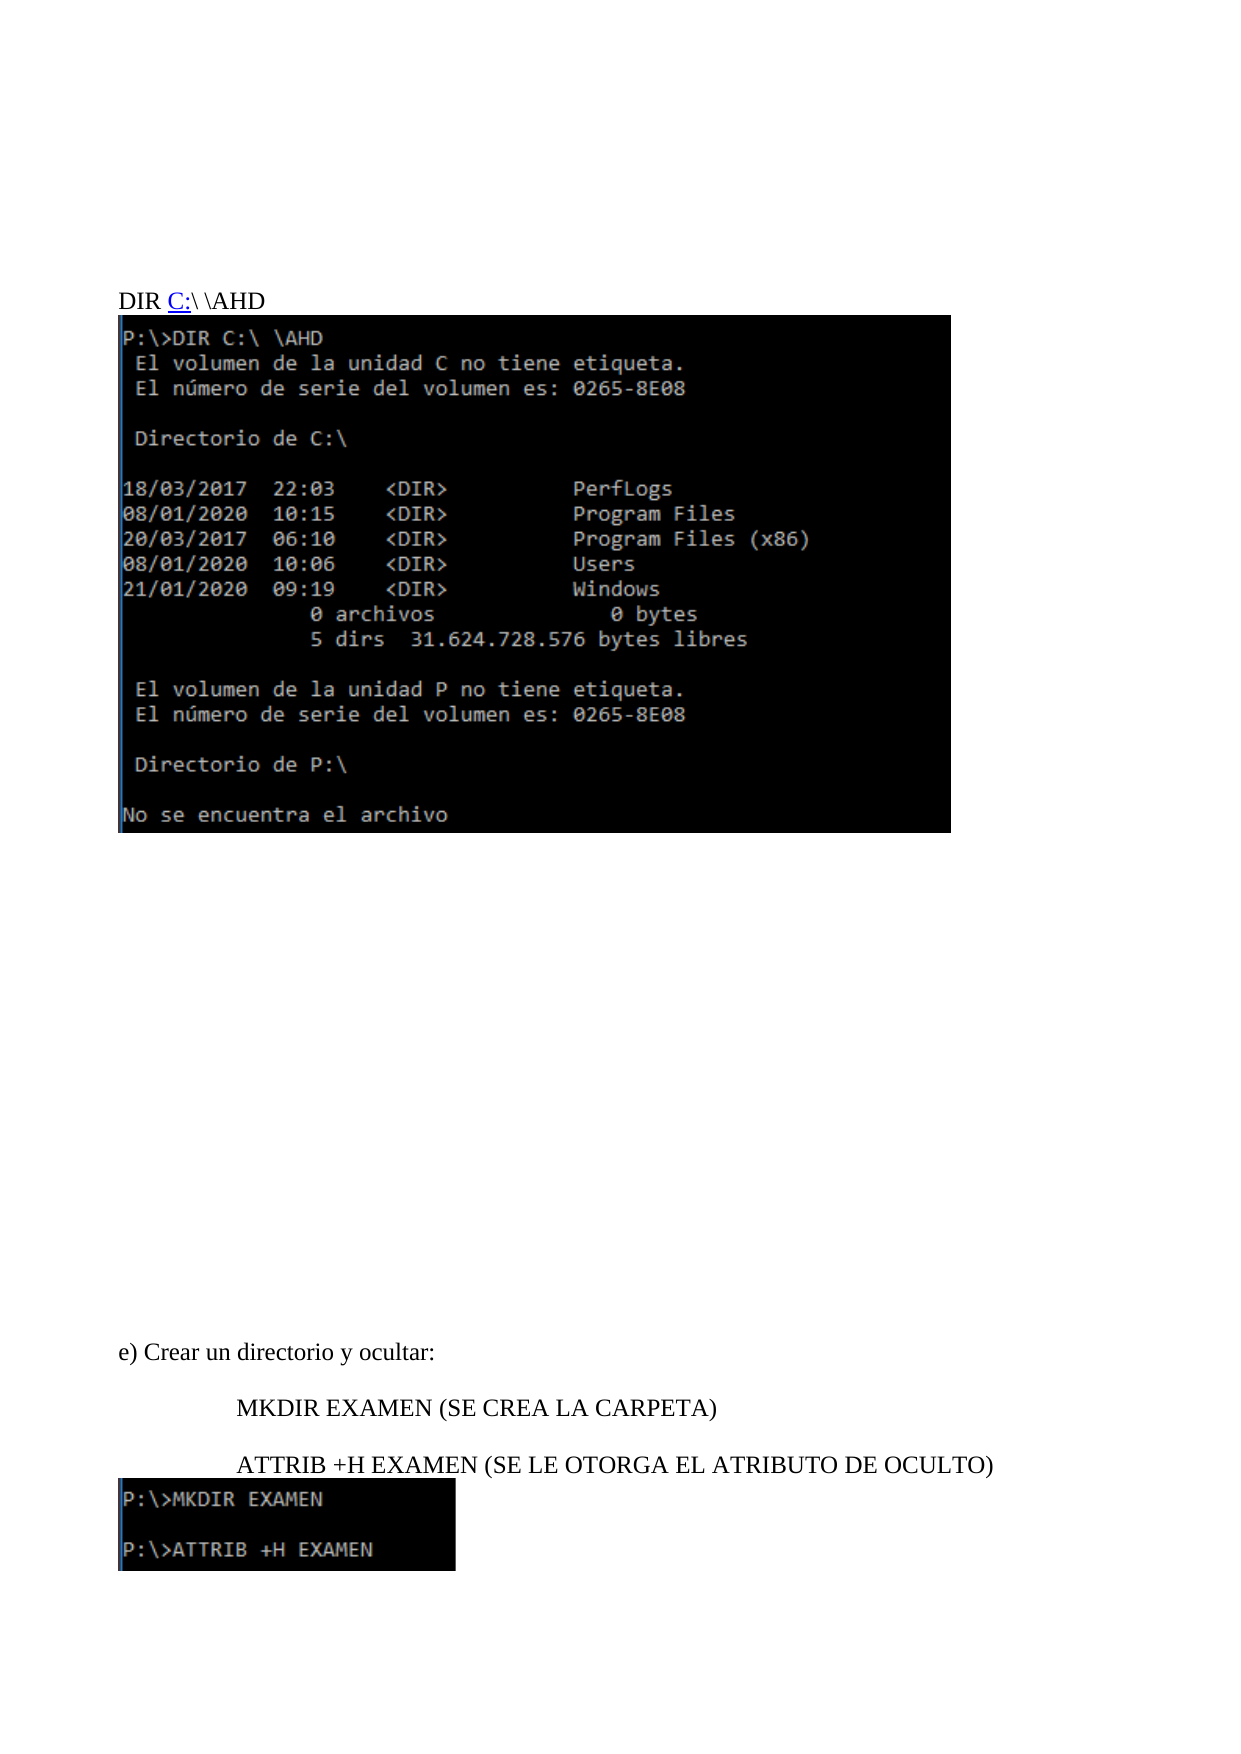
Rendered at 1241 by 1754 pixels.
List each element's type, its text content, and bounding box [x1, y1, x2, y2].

text MKDIR EXAMEN (SE CREA LA CARPETA) [118, 1393, 1122, 1422]
text e) Crear un directorio y ocultar: [118, 1337, 1122, 1365]
text DIR C:\ \AHD [118, 286, 1122, 315]
text ATTRIB +H EXAMEN (SE LE OTORGA EL ATRIBUTO DE OCULTO) [118, 1450, 1122, 1479]
